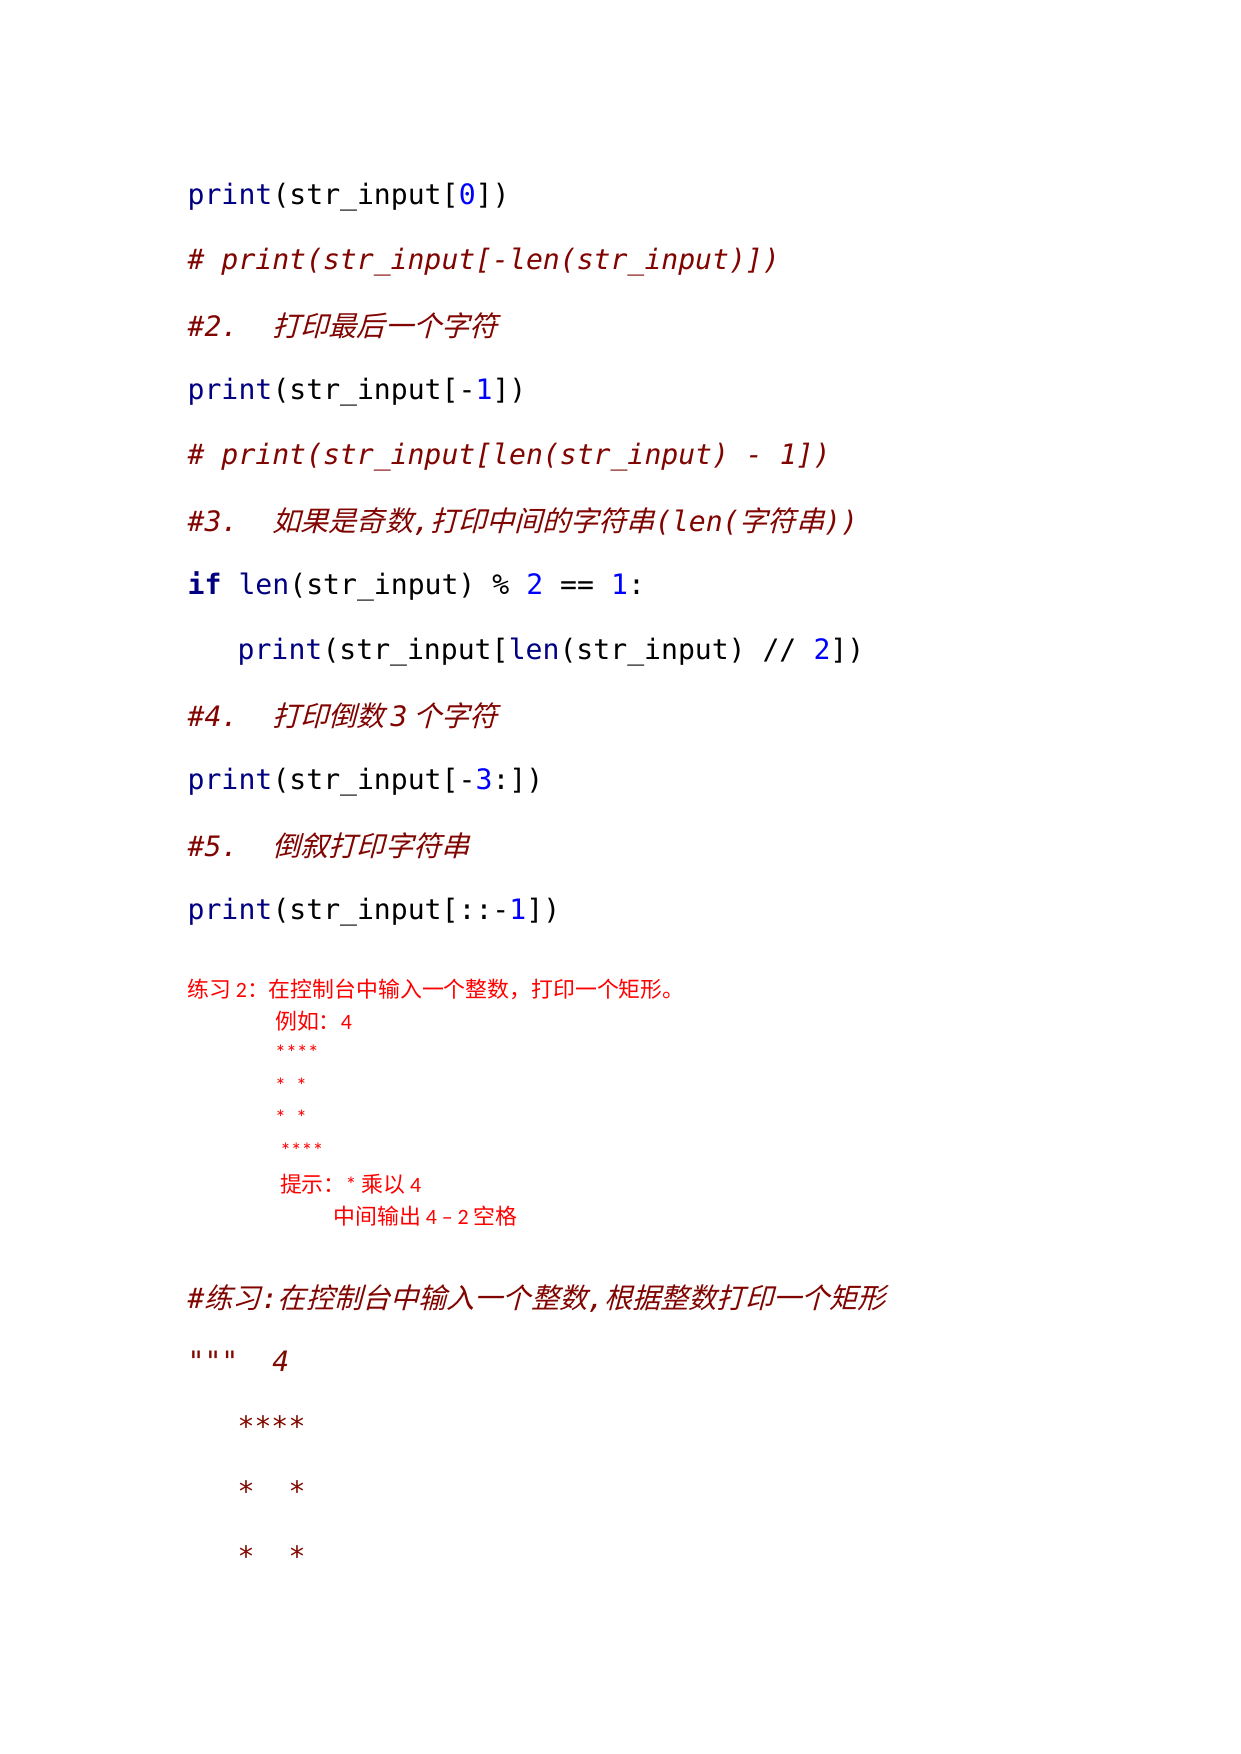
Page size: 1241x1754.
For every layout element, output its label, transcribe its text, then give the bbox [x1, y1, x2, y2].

text print(str_input[::-1]) [187, 877, 1053, 942]
text * * [187, 1459, 1053, 1524]
text #练习:在控制台中输入一个整数,根据整数打印一个矩形 [187, 1264, 1053, 1329]
text #2. 打印最后一个字符 [187, 292, 1053, 357]
text #5. 倒叙打印字符串 [187, 812, 1053, 877]
text 例如：4 [187, 1004, 1053, 1036]
list **** [269, 1134, 1053, 1166]
text print(str_input[len(str_input) // 2]) [187, 617, 1053, 682]
text #3. 如果是奇数,打印中间的字符串(len(字符串)) [187, 487, 1053, 552]
text 练习2：在控制台中输入一个整数，打印一个矩形。 [187, 971, 1053, 1004]
list 提示：* 乘以 4 [269, 1166, 1053, 1199]
text if len(str_input) % 2 == 1: [187, 552, 1053, 617]
text * * [187, 1069, 1053, 1101]
text print(str_input[0]) [187, 162, 1053, 227]
text **** [187, 1036, 1053, 1069]
text """ 4 [187, 1329, 1053, 1394]
text * * [231, 1101, 1053, 1134]
text **** [187, 1394, 1053, 1459]
text # print(str_input[len(str_input) - 1]) [187, 422, 1053, 487]
text print(str_input[-1]) [187, 357, 1053, 422]
text #4. 打印倒数3个字符 [187, 682, 1053, 747]
text print(str_input[-3:]) [187, 747, 1053, 812]
text * * [187, 1524, 1053, 1589]
list 中间输出4 – 2空格 [269, 1199, 1053, 1231]
text # print(str_input[-len(str_input)]) [187, 227, 1053, 292]
